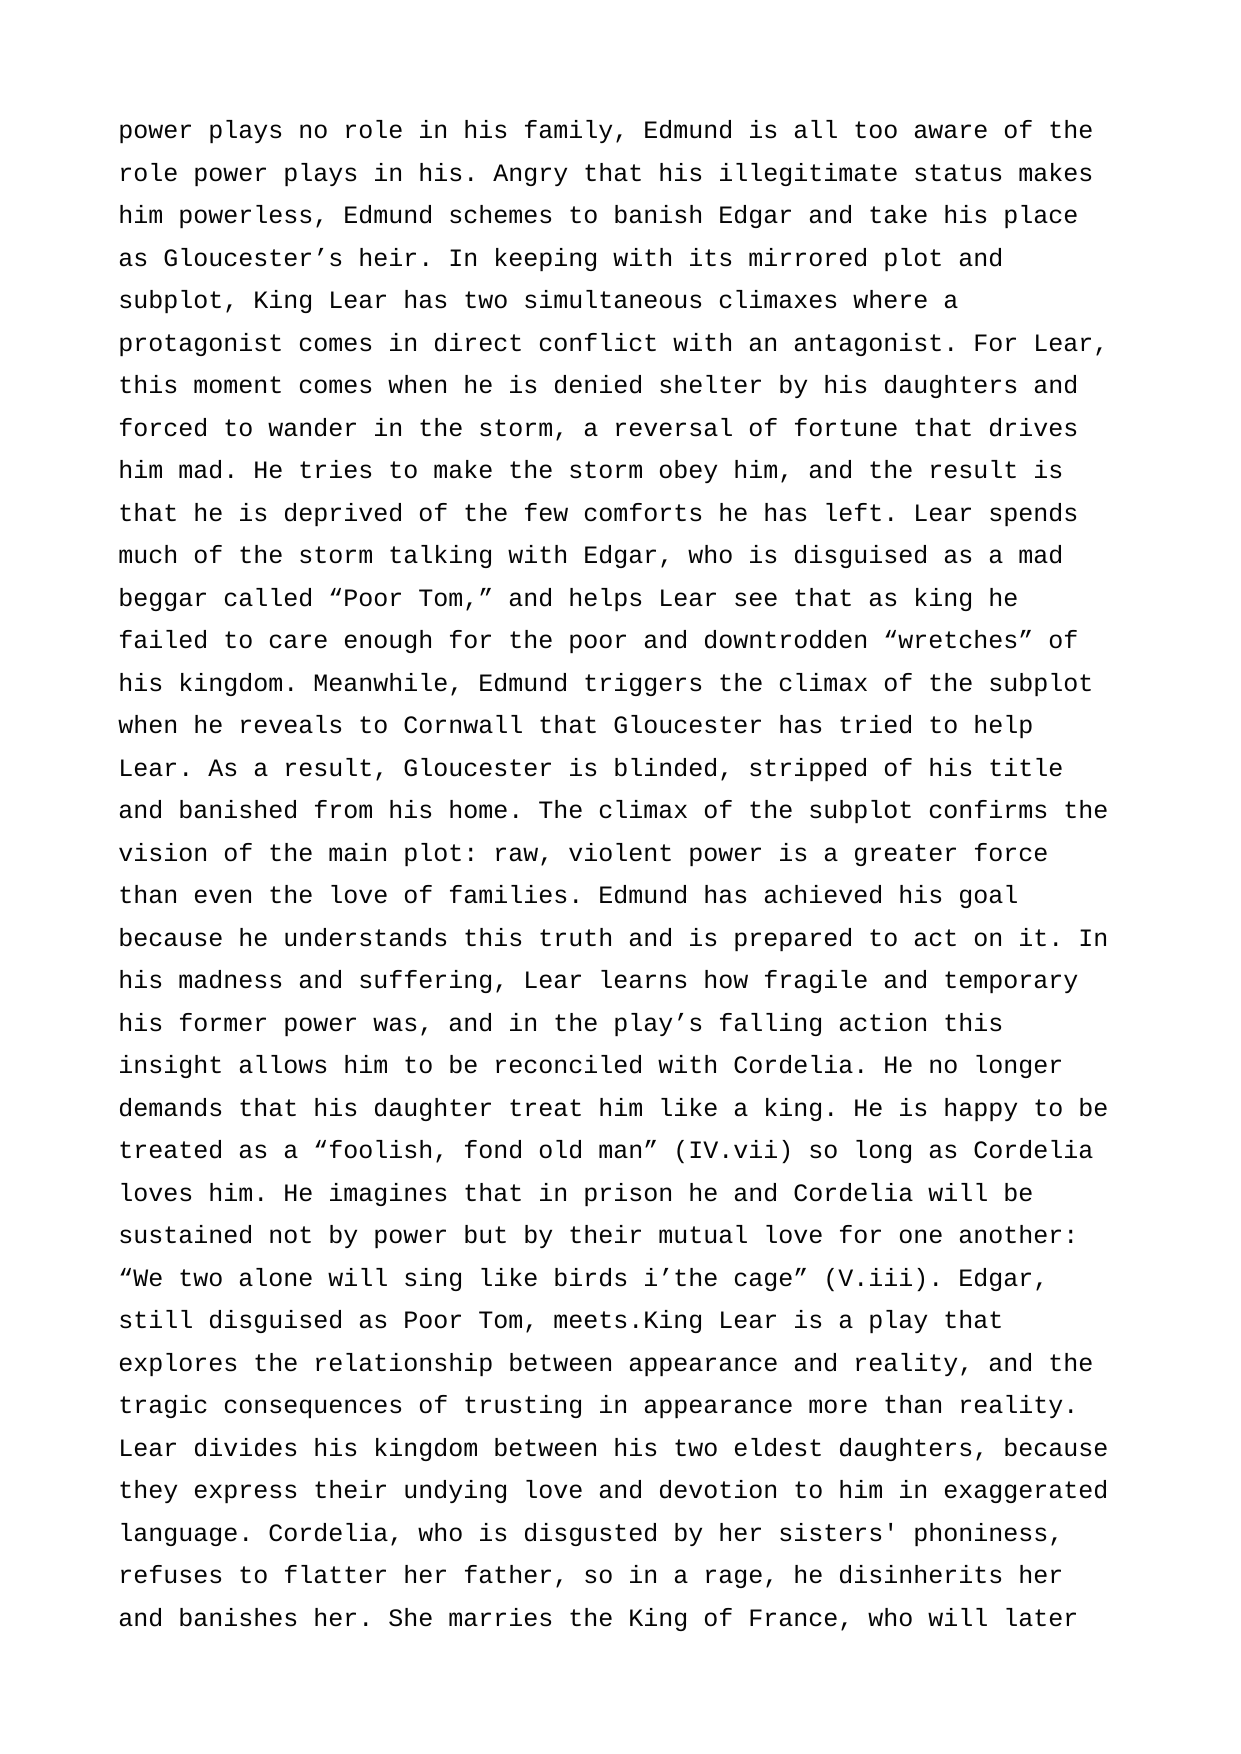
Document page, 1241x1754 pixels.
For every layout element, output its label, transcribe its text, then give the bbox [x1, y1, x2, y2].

text power plays no role in his family, Edmund is all too aware of the role power plays in his. Angry that his illegitimate status makes him powerless, Edmund schemes to banish Edgar and take his place as Gloucester’s heir. In keeping with its mirrored plot and subplot, King Lear has two simultaneous climaxes where a protagonist comes in direct conflict with an antagonist. For Lear, this moment comes when he is denied shelter by his daughters and forced to wander in the storm, a reversal of fortune that drives him mad. He tries to make the storm obey him, and the result is that he is deprived of the few comforts he has left. Lear spends much of the storm talking with Edgar, who is disguised as a mad beggar called “Poor Tom,” and helps Lear see that as king he failed to care enough for the poor and downtrodden “wretches” of his kingdom. Meanwhile, Edmund triggers the climax of the subplot when he reveals to Cornwall that Gloucester has tried to help Lear. As a result, Gloucester is blinded, stripped of his title and banished from his home. The climax of the subplot confirms the vision of the main plot: raw, violent power is a greater force than even the love of families. Edmund has achieved his goal because he understands this truth and is prepared to act on it. In his madness and suffering, Lear learns how fragile and temporary his former power was, and in the play’s falling action this insight allows him to be reconciled with Cordelia. He no longer demands that his daughter treat him like a king. He is happy to be treated as a “foolish, fond old man” (IV.vii) so long as Cordelia loves him. He imagines that in prison he and Cordelia will be sustained not by power but by their mutual love for one another: “We two alone will sing like birds i’the cage” (V.iii). Edgar, still disguised as Poor Tom, meets.King Lear is a play that explores the relationship between appearance and reality, and the tragic consequences of trusting in appearance more than reality. Lear divides his kingdom between his two eldest daughters, because they express their undying love and devotion to him in exaggerated language. Cordelia, who is disgusted by her sisters' phoniness, refuses to flatter her father, so in a rage, he disinherits her and banishes her. She marries the King of France, who will later [118, 118, 1122, 1634]
